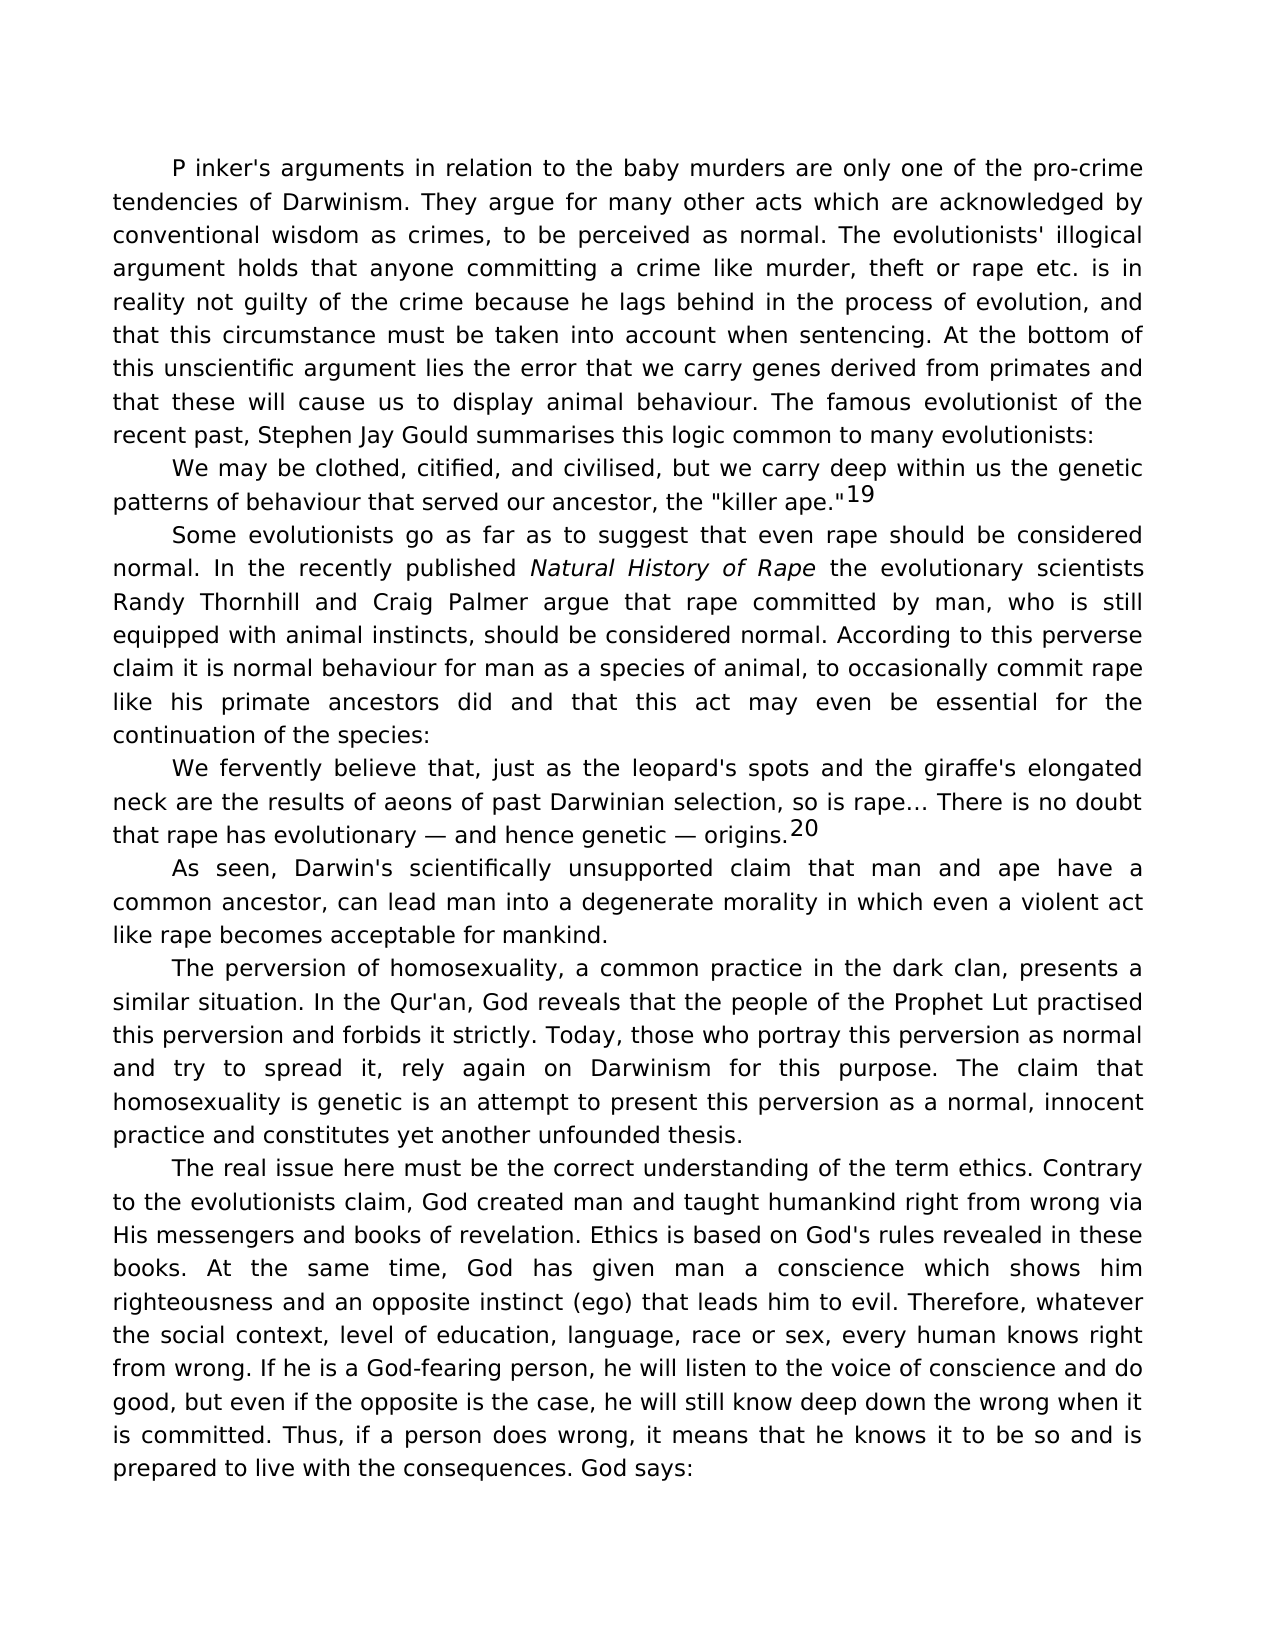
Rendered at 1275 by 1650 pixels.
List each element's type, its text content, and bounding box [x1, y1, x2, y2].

text The real issue here must be the correct understanding of the term ethics. Contrary to the evolutionists claim, God created man and taught humankind right from wrong via His messengers and books of revelation. Ethics is based on God's rules revealed in these books. At the same time, God has given man a conscience which shows him righteousness and an opposite instinct (ego) that leads him to evil. Therefore, whatever the social context, level of education, language, race or sex, every human knows right from wrong. If he is a God-fearing person, he will listen to the voice of conscience and do good, but even if the opposite is the case, he will still know deep down the wrong when it is committed. Thus, if a person does wrong, it means that he knows it to be so and is prepared to live with the consequences. God says: [112, 1150, 1145, 1483]
text The perversion of homosexuality, a common practice in the dark clan, presents a similar situation. In the Qur'an, God reveals that the people of the Prophet Lut practised this perversion and forbids it strictly. Today, those who portray this perversion as normal and try to spread it, rely again on Darwinism for this purpose. The claim that homosexuality is genetic is an attempt to present this perversion as a normal, innocent practice and constitutes yet another unfounded thesis. [112, 950, 1145, 1150]
text We may be clothed, citified, and civilised, but we carry deep within us the genetic patterns of behaviour that served our ancestor, the "killer ape."19 [112, 450, 1145, 517]
text We fervently believe that, just as the leopard's spots and the giraffe's elongated neck are the results of aeons of past Darwinian selection, so is rape… There is no doubt that rape has evolutionary — and hence genetic — origins.20 [112, 750, 1145, 850]
text Pinker's arguments in relation to the baby murders are only one of the pro-crime tendencies of Darwinism. They argue for many other acts which are acknowledged by conventional wisdom as crimes, to be perceived as normal. The evolutionists' illogical argument holds that anyone committing a crime like murder, theft or rape etc. is in reality not guilty of the crime because he lags behind in the process of evolution, and that this circumstance must be taken into account when sentencing. At the bottom of this unscientific argument lies the error that we carry genes derived from primates and that these will cause us to display animal behaviour. The famous evolutionist of the recent past, Stephen Jay Gould summarises this logic common to many evolutionists: [112, 150, 1145, 450]
text As seen, Darwin's scientifically unsupported claim that man and ape have a common ancestor, can lead man into a degenerate morality in which even a violent act like rape becomes acceptable for mankind. [112, 850, 1145, 950]
text Some evolutionists go as far as to suggest that even rape should be considered normal. In the recently published Natural History of Rape the evolutionary scientists Randy Thornhill and Craig Palmer argue that rape committed by man, who is still equipped with animal instincts, should be considered normal. According to this perverse claim it is normal behaviour for man as a species of animal, to occasionally commit rape like his primate ancestors did and that this act may even be essential for the continuation of the species: [112, 517, 1145, 750]
